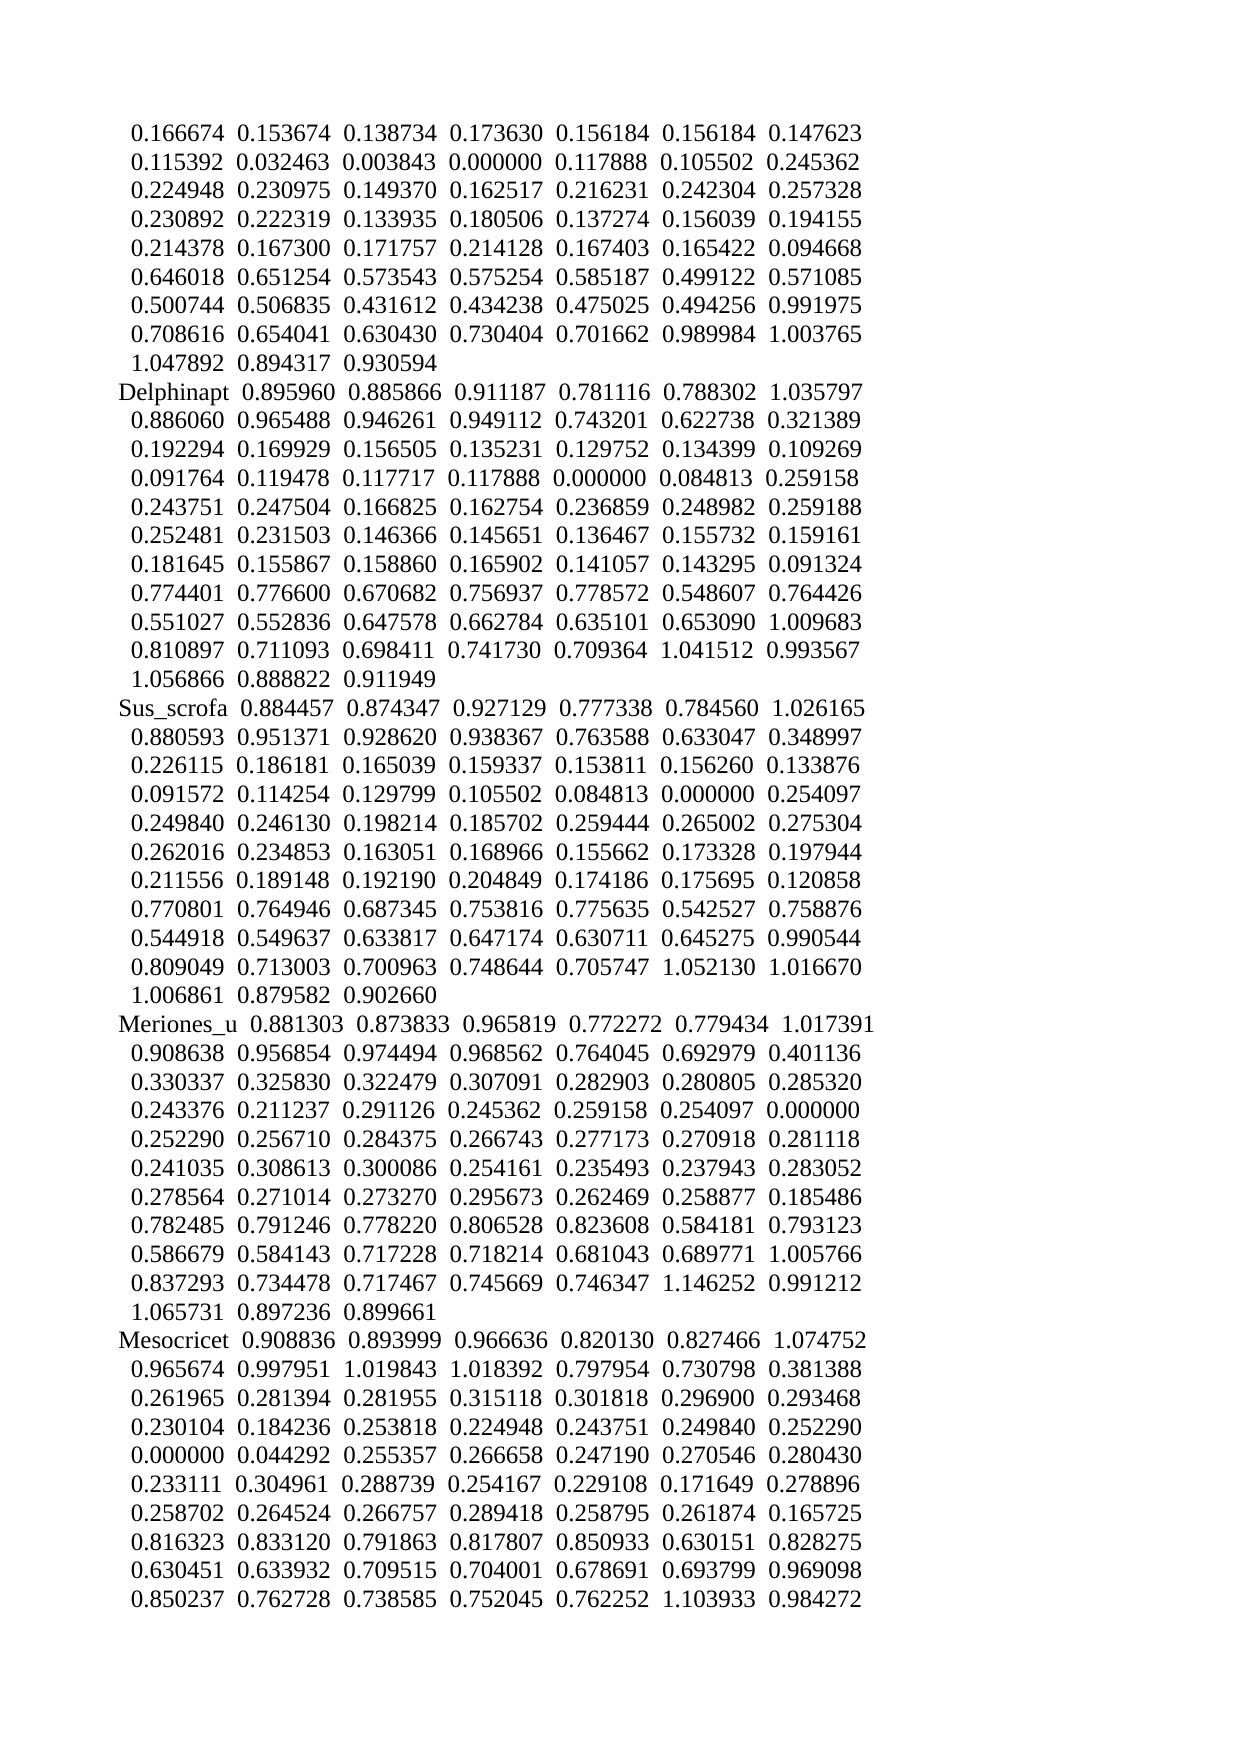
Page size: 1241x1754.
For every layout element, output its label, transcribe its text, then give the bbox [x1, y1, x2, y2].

text 0.091572 0.114254 0.129799 0.105502 0.084813 0.000000 0.254097 [118, 779, 1122, 808]
text 0.181645 0.155867 0.158860 0.165902 0.141057 0.143295 0.091324 [118, 549, 1122, 578]
text 0.230892 0.222319 0.133935 0.180506 0.137274 0.156039 0.194155 [118, 204, 1122, 233]
text 0.091764 0.119478 0.117717 0.117888 0.000000 0.084813 0.259158 [118, 463, 1122, 492]
text Meriones_u 0.881303 0.873833 0.965819 0.772272 0.779434 1.017391 [118, 1009, 1122, 1038]
text 0.233111 0.304961 0.288739 0.254167 0.229108 0.171649 0.278896 [118, 1469, 1122, 1498]
text 0.252481 0.231503 0.146366 0.145651 0.136467 0.155732 0.159161 [118, 521, 1122, 549]
text 0.000000 0.044292 0.255357 0.266658 0.247190 0.270546 0.280430 [118, 1441, 1122, 1469]
text 0.115392 0.032463 0.003843 0.000000 0.117888 0.105502 0.245362 [118, 147, 1122, 176]
text 0.230104 0.184236 0.253818 0.224948 0.243751 0.249840 0.252290 [118, 1412, 1122, 1441]
text 0.211556 0.189148 0.192190 0.204849 0.174186 0.175695 0.120858 [118, 866, 1122, 894]
text 1.065731 0.897236 0.899661 [118, 1297, 1122, 1326]
text 0.646018 0.651254 0.573543 0.575254 0.585187 0.499122 0.571085 [118, 262, 1122, 291]
text 0.261965 0.281394 0.281955 0.315118 0.301818 0.296900 0.293468 [118, 1383, 1122, 1412]
text 0.226115 0.186181 0.165039 0.159337 0.153811 0.156260 0.133876 [118, 751, 1122, 779]
text Mesocricet 0.908836 0.893999 0.966636 0.820130 0.827466 1.074752 [118, 1326, 1122, 1354]
text 0.908638 0.956854 0.974494 0.968562 0.764045 0.692979 0.401136 [118, 1038, 1122, 1067]
text 0.249840 0.246130 0.198214 0.185702 0.259444 0.265002 0.275304 [118, 808, 1122, 837]
text 0.850237 0.762728 0.738585 0.752045 0.762252 1.103933 0.984272 [118, 1584, 1122, 1613]
text 0.252290 0.256710 0.284375 0.266743 0.277173 0.270918 0.281118 [118, 1124, 1122, 1153]
text 0.500744 0.506835 0.431612 0.434238 0.475025 0.494256 0.991975 [118, 291, 1122, 319]
text 0.770801 0.764946 0.687345 0.753816 0.775635 0.542527 0.758876 [118, 894, 1122, 923]
text 0.544918 0.549637 0.633817 0.647174 0.630711 0.645275 0.990544 [118, 923, 1122, 952]
text 0.551027 0.552836 0.647578 0.662784 0.635101 0.653090 1.009683 [118, 607, 1122, 636]
text 0.192294 0.169929 0.156505 0.135231 0.129752 0.134399 0.109269 [118, 434, 1122, 463]
text 0.243751 0.247504 0.166825 0.162754 0.236859 0.248982 0.259188 [118, 492, 1122, 521]
text 0.965674 0.997951 1.019843 1.018392 0.797954 0.730798 0.381388 [118, 1354, 1122, 1383]
text 0.809049 0.713003 0.700963 0.748644 0.705747 1.052130 1.016670 [118, 952, 1122, 981]
text 0.262016 0.234853 0.163051 0.168966 0.155662 0.173328 0.197944 [118, 837, 1122, 866]
text 0.586679 0.584143 0.717228 0.718214 0.681043 0.689771 1.005766 [118, 1239, 1122, 1268]
text 0.810897 0.711093 0.698411 0.741730 0.709364 1.041512 0.993567 [118, 636, 1122, 664]
text 0.224948 0.230975 0.149370 0.162517 0.216231 0.242304 0.257328 [118, 176, 1122, 204]
text 0.630451 0.633932 0.709515 0.704001 0.678691 0.693799 0.969098 [118, 1556, 1122, 1584]
text 0.774401 0.776600 0.670682 0.756937 0.778572 0.548607 0.764426 [118, 578, 1122, 607]
text 0.708616 0.654041 0.630430 0.730404 0.701662 0.989984 1.003765 [118, 319, 1122, 348]
text 0.880593 0.951371 0.928620 0.938367 0.763588 0.633047 0.348997 [118, 722, 1122, 751]
text 1.006861 0.879582 0.902660 [118, 981, 1122, 1009]
text 1.056866 0.888822 0.911949 [118, 664, 1122, 693]
text 0.330337 0.325830 0.322479 0.307091 0.282903 0.280805 0.285320 [118, 1067, 1122, 1096]
text 0.243376 0.211237 0.291126 0.245362 0.259158 0.254097 0.000000 [118, 1096, 1122, 1124]
text 0.782485 0.791246 0.778220 0.806528 0.823608 0.584181 0.793123 [118, 1211, 1122, 1239]
text Delphinapt 0.895960 0.885866 0.911187 0.781116 0.788302 1.035797 [118, 377, 1122, 406]
text 0.241035 0.308613 0.300086 0.254161 0.235493 0.237943 0.283052 [118, 1153, 1122, 1182]
text 0.816323 0.833120 0.791863 0.817807 0.850933 0.630151 0.828275 [118, 1527, 1122, 1556]
text 0.278564 0.271014 0.273270 0.295673 0.262469 0.258877 0.185486 [118, 1182, 1122, 1211]
text 0.166674 0.153674 0.138734 0.173630 0.156184 0.156184 0.147623 [118, 118, 1122, 147]
text 0.837293 0.734478 0.717467 0.745669 0.746347 1.146252 0.991212 [118, 1268, 1122, 1297]
text 0.886060 0.965488 0.946261 0.949112 0.743201 0.622738 0.321389 [118, 406, 1122, 434]
text 0.214378 0.167300 0.171757 0.214128 0.167403 0.165422 0.094668 [118, 233, 1122, 262]
text 1.047892 0.894317 0.930594 [118, 348, 1122, 377]
text Sus_scrofa 0.884457 0.874347 0.927129 0.777338 0.784560 1.026165 [118, 693, 1122, 722]
text 0.258702 0.264524 0.266757 0.289418 0.258795 0.261874 0.165725 [118, 1498, 1122, 1527]
